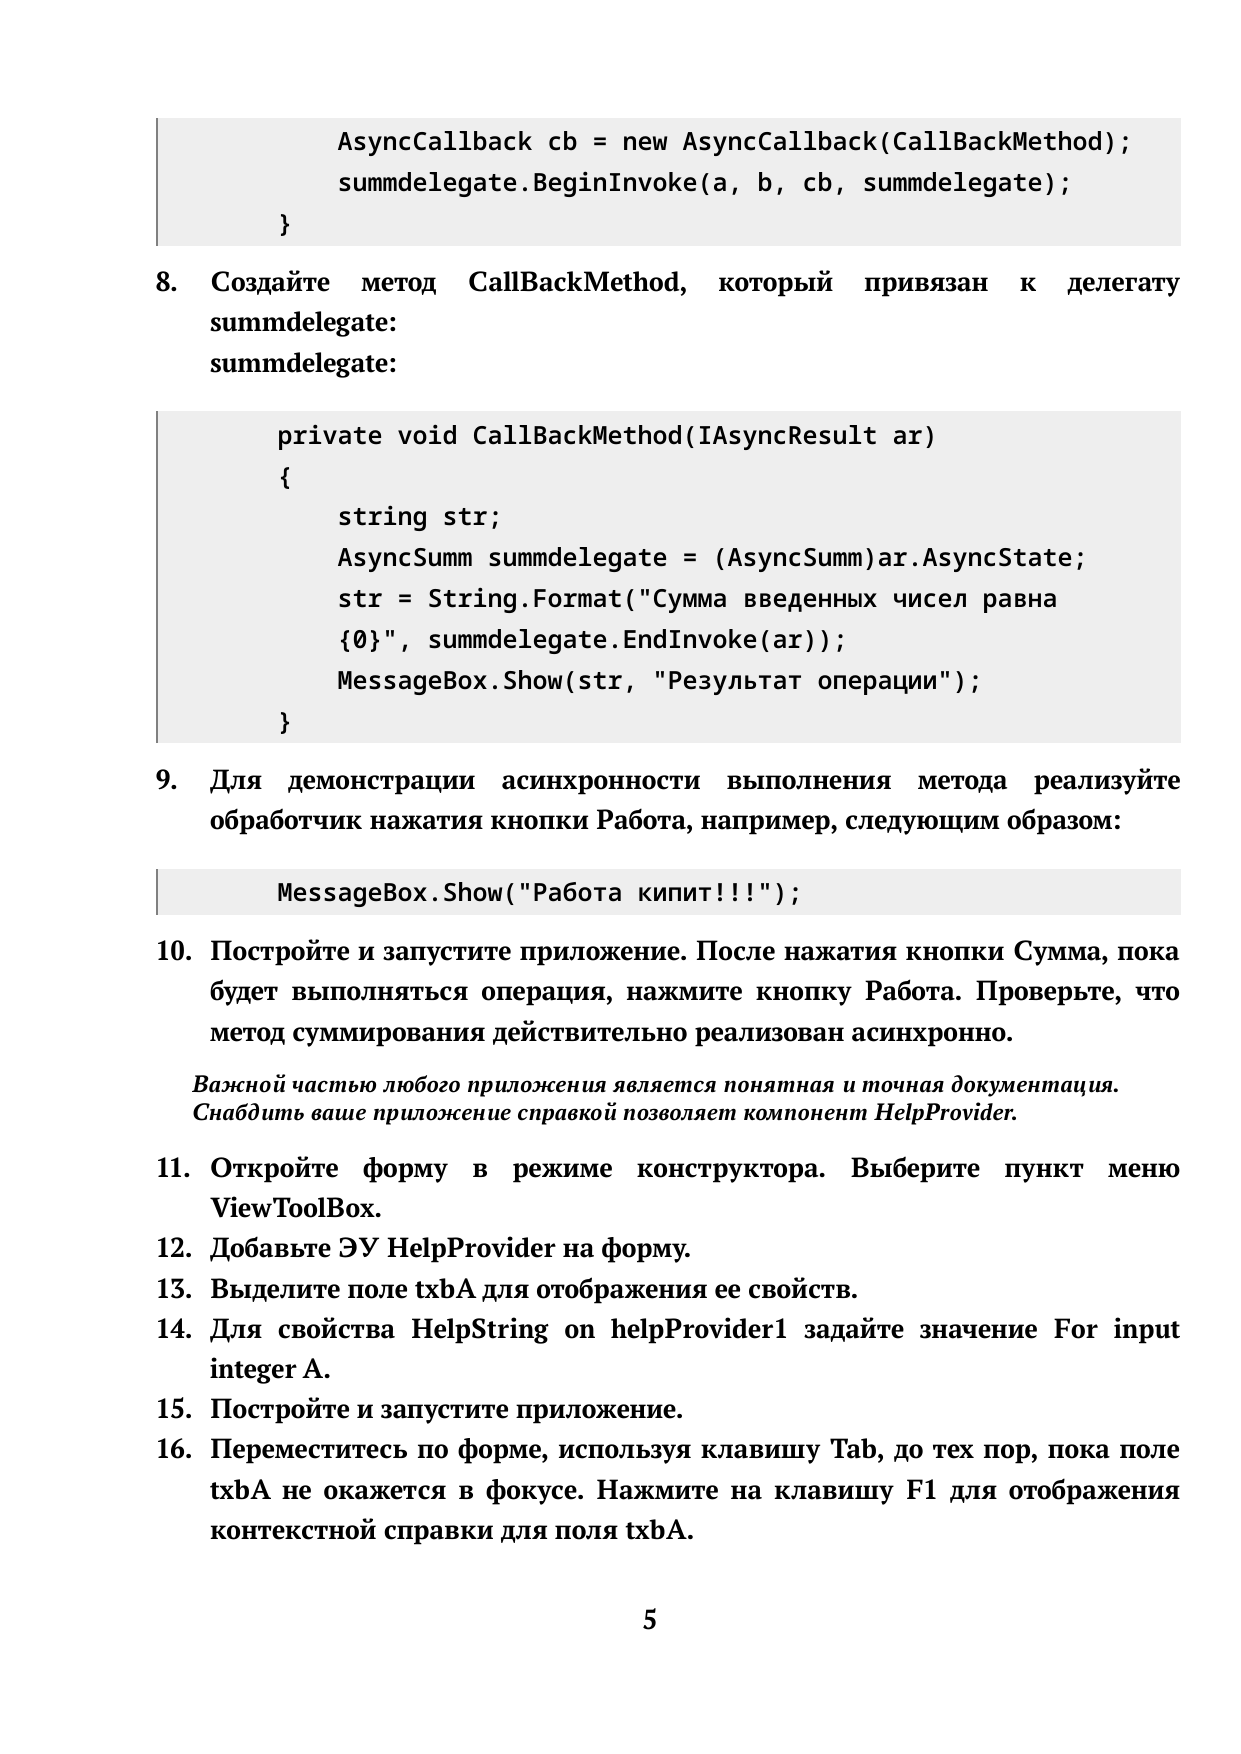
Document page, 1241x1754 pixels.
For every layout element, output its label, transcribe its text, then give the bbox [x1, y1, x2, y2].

list Для свойства HelpString on helpProvider1 задайте значение For input integer A. [156, 1311, 1181, 1385]
list } [158, 697, 1181, 743]
list MessageBox.Show("Работа кипит!!!"); [158, 869, 1181, 915]
list Выделите поле txbA для отображения ее свойств. [156, 1271, 1181, 1304]
list MessageBox.Show(str, "Результат операции"); [158, 656, 1181, 696]
list Откройте форму в режиме конструктора. Выберите пункт меню ViewToolBox. [156, 1150, 1181, 1224]
list summdelegate.BeginInvoke(a, b, cb, summdelegate); [158, 159, 1181, 199]
list {0}", summdelegate.EndInvoke(ar)); [158, 616, 1181, 656]
list Постройте и запустите приложение. [156, 1391, 1181, 1425]
list string str; [158, 493, 1181, 533]
list { [158, 452, 1181, 492]
list str = String.Format("Сумма введенных чисел равна [158, 575, 1181, 615]
list Постройте и запустите приложение. После нажатия кнопки Сумма, пока будет выполняться операция, нажмите кнопку Работа. Проверьте, что метод суммирования действительно реализован асинхронно. [156, 933, 1181, 1047]
list Переместитесь по форме, используя клавишу Tab, до тех пор, пока поле txbA не окажется в фокусе. Нажмите на клавишу F1 для отображения контекстной справки для поля txbA. [156, 1432, 1181, 1546]
list private void CallBackMethod(IAsyncResult ar) [158, 411, 1181, 451]
list AsyncSumm summdelegate = (AsyncSumm)ar.AsyncState; [158, 534, 1181, 574]
list AsyncCallback cb = new AsyncCallback(CallBackMethod); [158, 118, 1181, 158]
list Создайте метод CallBackMethod, который привязан к делегату summdelegate: [156, 264, 1181, 338]
list Добавьте ЭУ HelpProvider на форму. [156, 1231, 1181, 1264]
text Важной частью любого приложения является понятная и точная документация. Снабдить ваше приложение справкой позволяет компонент HelpProvider. [192, 1069, 1181, 1126]
list } [158, 200, 1181, 246]
list summdelegate: [156, 345, 1181, 378]
list Для демонстрации асинхронности выполнения метода реализуйте обработчик нажатия кнопки Работа, например, следующим образом: [156, 762, 1181, 836]
